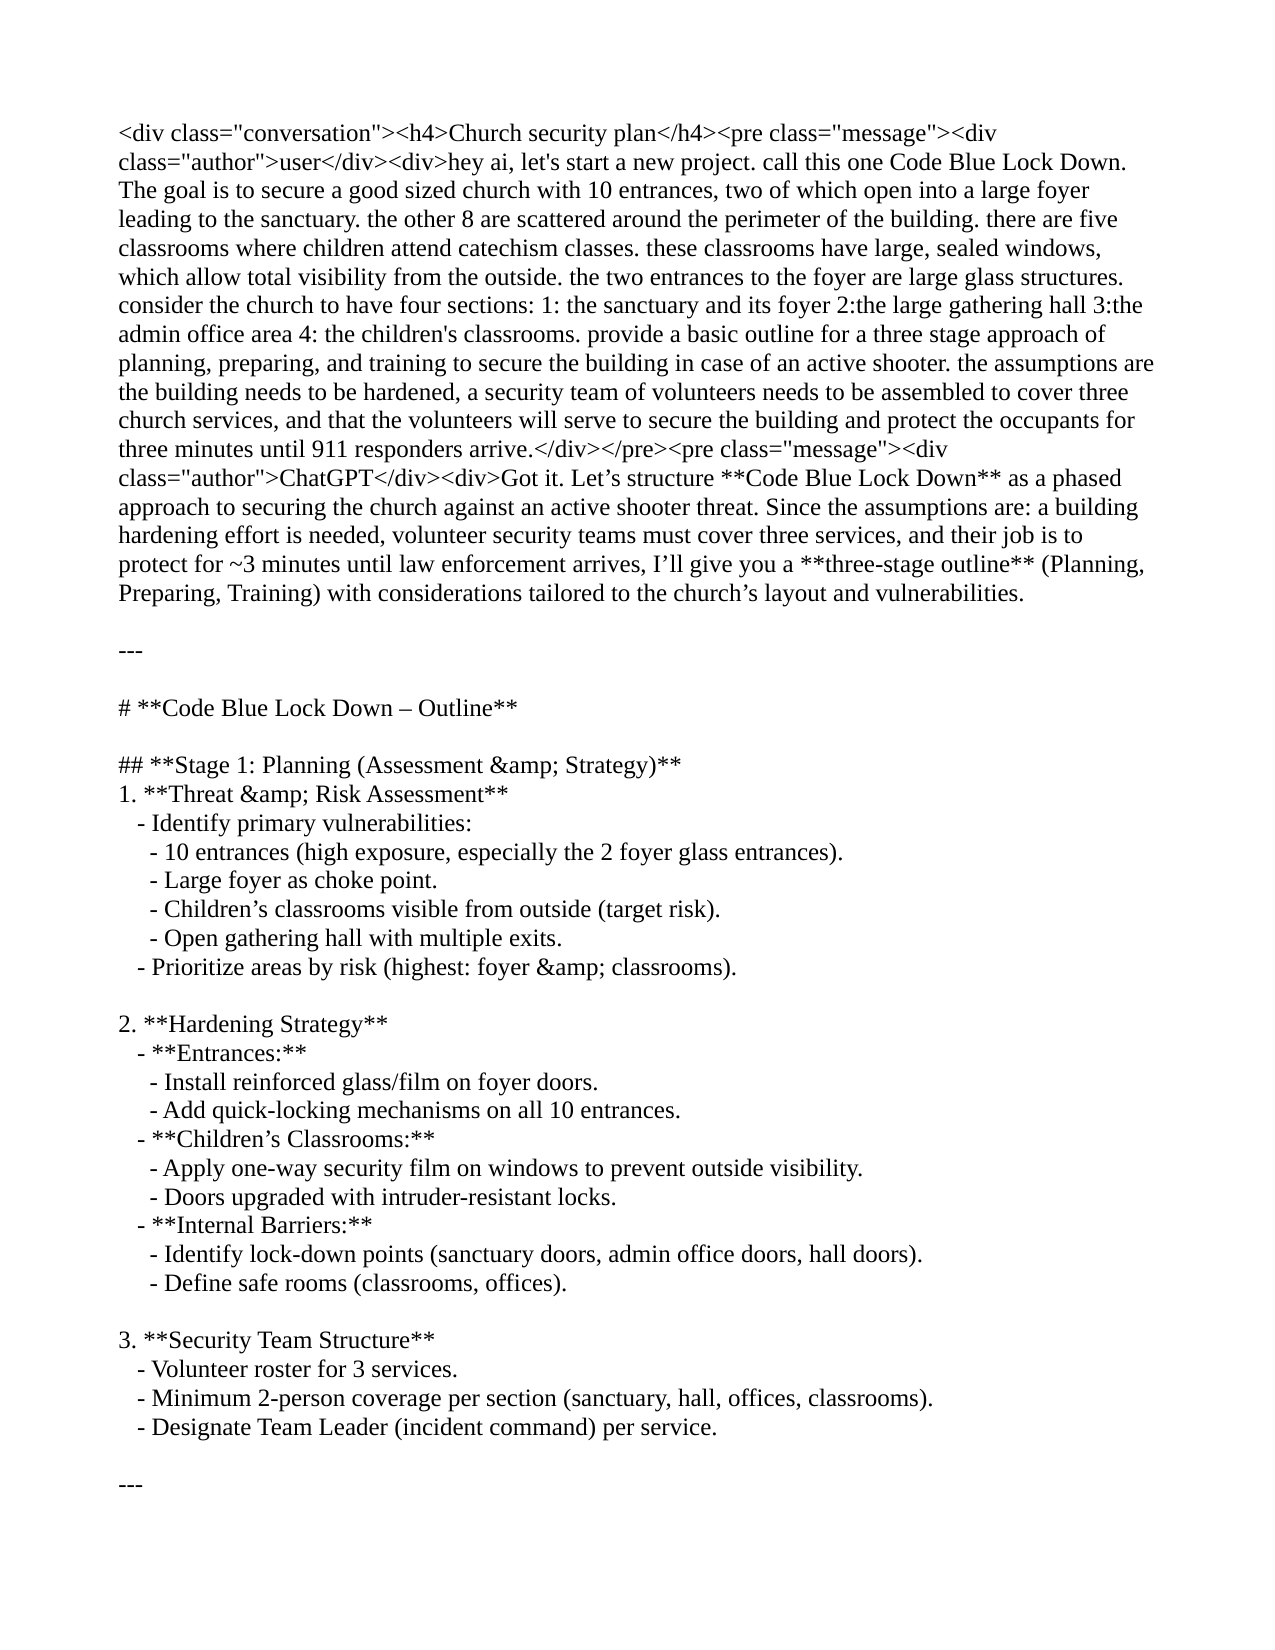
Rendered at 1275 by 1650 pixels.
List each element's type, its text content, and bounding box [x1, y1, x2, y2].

text - Volunteer roster for 3 services. [118, 1354, 1157, 1383]
text 2. **Hardening Strategy** [118, 1009, 1157, 1038]
text - Define safe rooms (classrooms, offices). [118, 1268, 1157, 1297]
text - Minimum 2-person coverage per section (sanctuary, hall, offices, classrooms). [118, 1383, 1157, 1412]
text - Doors upgraded with intruder-resistant locks. [118, 1182, 1157, 1211]
text - Install reinforced glass/film on foyer doors. [118, 1067, 1157, 1096]
text - Identify lock-down points (sanctuary doors, admin office doors, hall doors). [118, 1239, 1157, 1268]
text - **Entrances:** [118, 1038, 1157, 1067]
text - **Internal Barriers:** [118, 1211, 1157, 1239]
text - Prioritize areas by risk (highest: foyer &amp; classrooms). [118, 952, 1157, 981]
text - Children’s classrooms visible from outside (target risk). [118, 894, 1157, 923]
text - **Children’s Classrooms:** [118, 1124, 1157, 1153]
text - Add quick-locking mechanisms on all 10 entrances. [118, 1096, 1157, 1124]
text 1. **Threat &amp; Risk Assessment** [118, 779, 1157, 808]
text - Open gathering hall with multiple exits. [118, 923, 1157, 952]
text - 10 entrances (high exposure, especially the 2 foyer glass entrances). [118, 837, 1157, 866]
text 3. **Security Team Structure** [118, 1326, 1157, 1354]
text <div class="conversation"><h4>Church security plan</h4><pre class="message"><div class="author">user</div><div>hey ai, let's start a new project. call this one Code Blue Lock Down. The goal is to secure a good sized church with 10 entrances, two of which open into a large foyer leading to the sanctuary. the other 8 are scattered around the perimeter of the building. there are five classrooms where children attend catechism classes. these classrooms have large, sealed windows, which allow total visibility from the outside. the two entrances to the foyer are large glass structures. consider the church to have four sections: 1: the sanctuary and its foyer 2:the large gathering hall 3:the admin office area 4: the children's classrooms. provide a basic outline for a three stage approach of planning, preparing, and training to secure the building in case of an active shooter. the assumptions are the building needs to be hardened, a security team of volunteers needs to be assembled to cover three church services, and that the volunteers will serve to secure the building and protect the occupants for three minutes until 911 responders arrive.</div></pre><pre class="message"><div class="author">ChatGPT</div><div>Got it. Let’s structure **Code Blue Lock Down** as a phased approach to securing the church against an active shooter threat. Since the assumptions are: a building hardening effort is needed, volunteer security teams must cover three services, and their job is to protect for ~3 minutes until law enforcement arrives, I’ll give you a **three-stage outline** (Planning, Preparing, Training) with considerations tailored to the church’s layout and vulnerabilities. [118, 118, 1157, 607]
text --- [118, 636, 1157, 664]
text - Designate Team Leader (incident command) per service. [118, 1412, 1157, 1441]
text - Apply one-way security film on windows to prevent outside visibility. [118, 1153, 1157, 1182]
text - Large foyer as choke point. [118, 866, 1157, 894]
text - Identify primary vulnerabilities: [118, 808, 1157, 837]
text ## **Stage 1: Planning (Assessment &amp; Strategy)** [118, 751, 1157, 779]
text # **Code Blue Lock Down – Outline** [118, 693, 1157, 722]
text --- [118, 1469, 1157, 1498]
